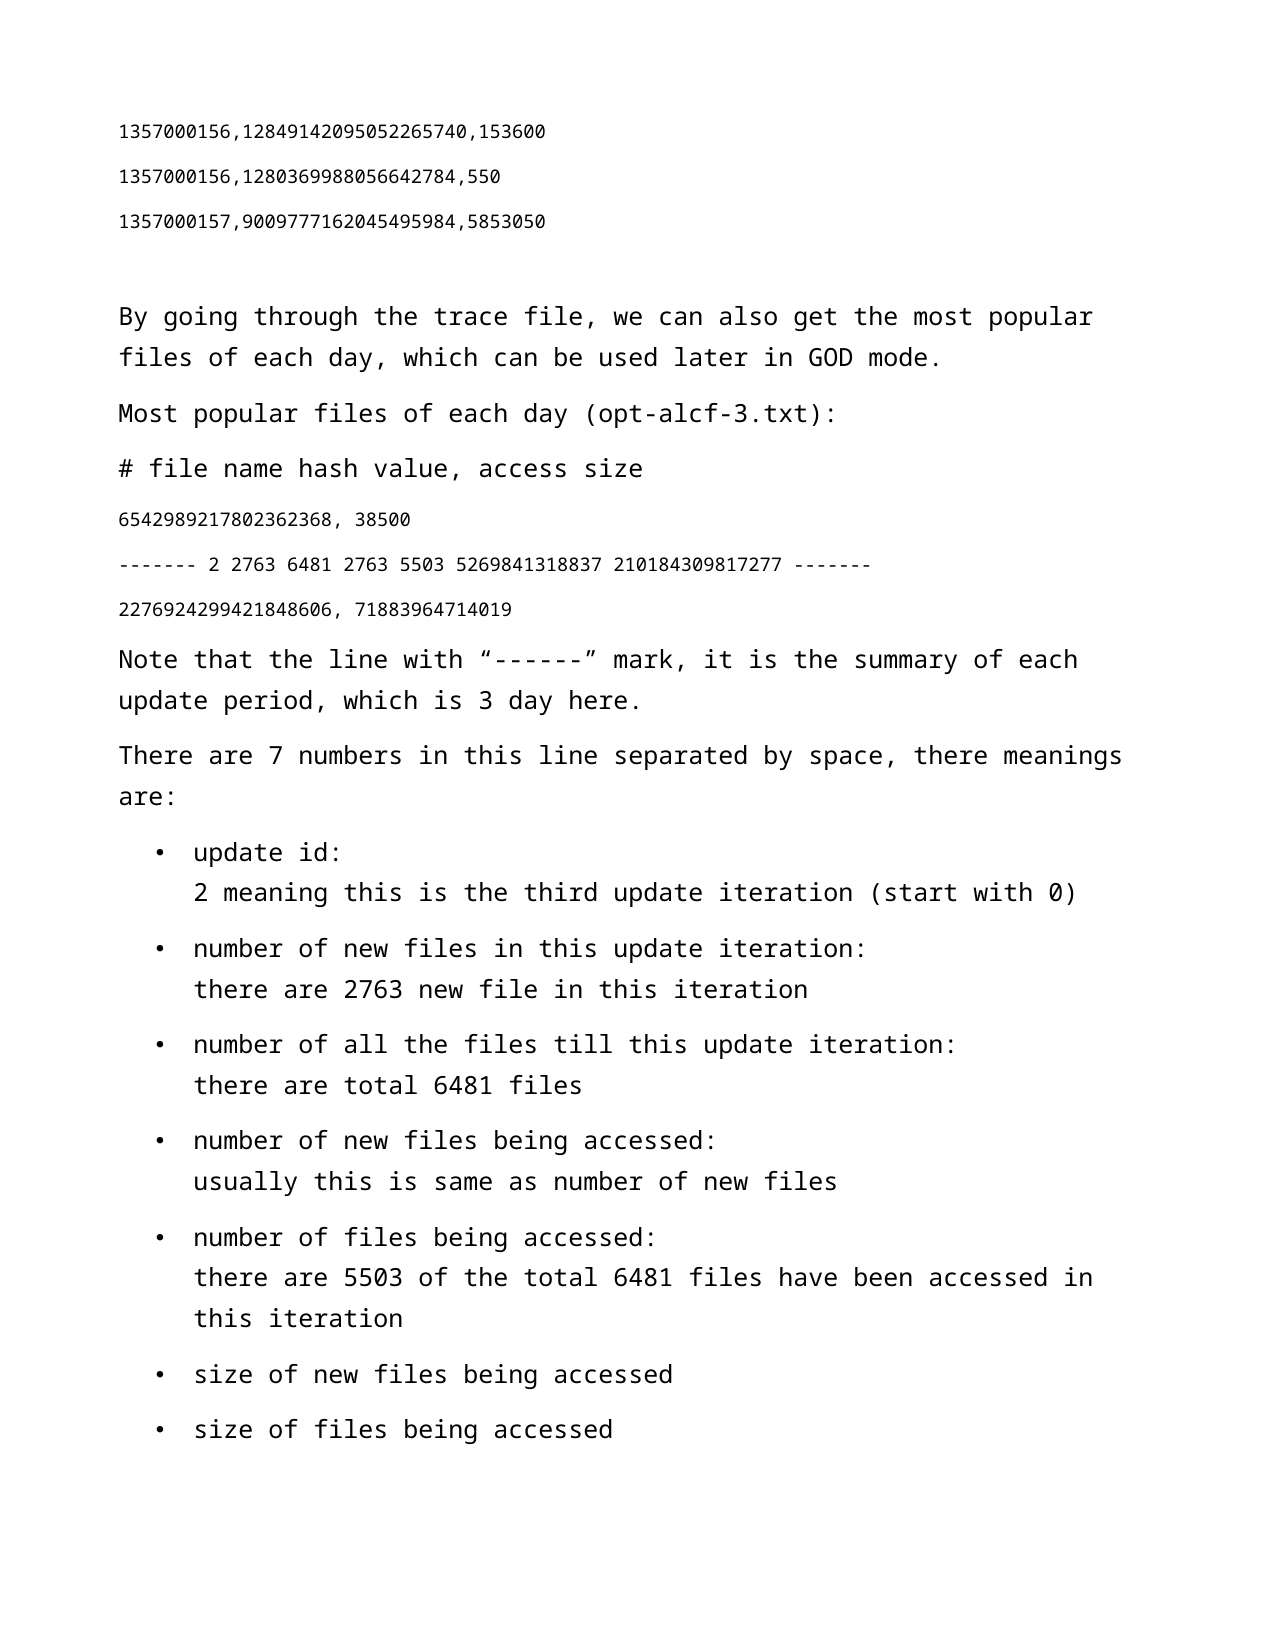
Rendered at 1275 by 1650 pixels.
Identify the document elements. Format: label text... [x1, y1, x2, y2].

text # file name hash value, access size [118, 451, 1157, 485]
text 2276924299421848606, 71883964714019 [118, 596, 1157, 622]
text 1357000156,1280369988056642784,550 [118, 163, 1157, 189]
list number of new files in this update iteration: there are 2763 new file in this iteration [156, 930, 1157, 1005]
list number of all the files till this update iteration: there are total 6481 files [156, 1027, 1157, 1102]
text 6542989217802362368, 38500 [118, 506, 1157, 532]
text 1357000156,12849142095052265740,153600 [118, 118, 1157, 144]
list number of files being accessed: there are 5503 of the total 6481 files have been accessed in this iteration [156, 1219, 1157, 1335]
list size of new files being accessed [156, 1356, 1157, 1390]
text Note that the line with “------” mark, it is the summary of each update period, which is 3 day here. [118, 642, 1157, 717]
text By going through the trace file, we can also get the most popular files of each day, which can be used later in GOD mode. [118, 299, 1157, 374]
list size of files being accessed [156, 1412, 1157, 1446]
text 1357000157,9009777162045495984,5853050 [118, 208, 1157, 234]
text There are 7 numbers in this line separated by space, there meanings are: [118, 738, 1157, 813]
text ------- 2 2763 6481 2763 5503 5269841318837 210184309817277 ------- [118, 551, 1157, 577]
list number of new files being accessed: usually this is same as number of new files [156, 1123, 1157, 1198]
text Most popular files of each day (opt-alcf-3.txt): [118, 395, 1157, 429]
list update id: 2 meaning this is the third update iteration (start with 0) [156, 834, 1157, 909]
